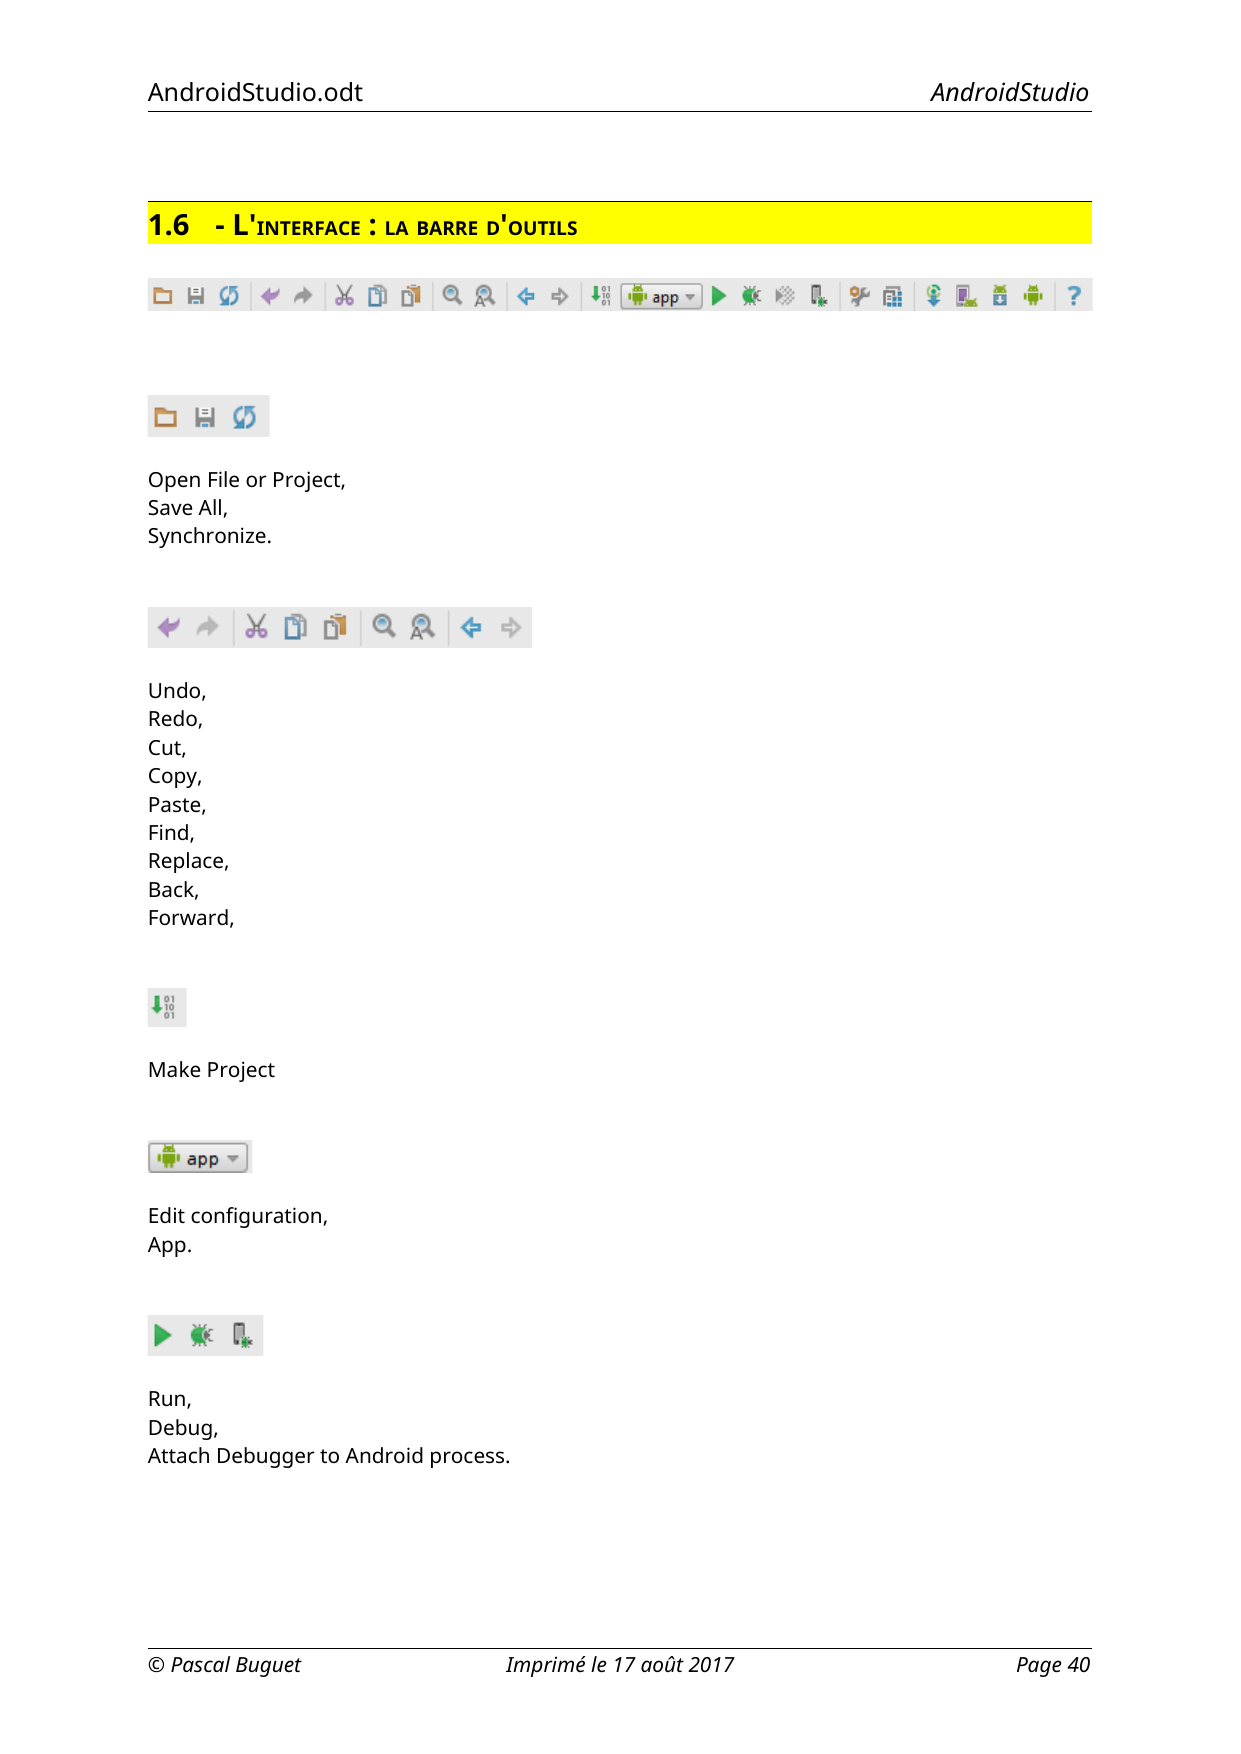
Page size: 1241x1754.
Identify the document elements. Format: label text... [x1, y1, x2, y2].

subtitle - L'interface : la barre d'outils [148, 202, 1092, 244]
text Make Project [148, 1055, 1092, 1083]
text Replace, [148, 847, 1092, 875]
picture [147, 1140, 253, 1173]
text Back, [148, 875, 1092, 903]
picture [147, 1315, 264, 1356]
text Attach Debugger to Android process. [148, 1441, 1092, 1469]
text Redo, [148, 704, 1092, 733]
text Undo, [148, 676, 1092, 704]
text Cut, [148, 733, 1092, 761]
text Copy, [148, 761, 1092, 790]
text App. [148, 1230, 1092, 1258]
text Paste, [148, 790, 1092, 818]
text Run, [148, 1384, 1092, 1413]
text Debug, [148, 1413, 1092, 1441]
picture [147, 988, 187, 1027]
picture [147, 278, 1093, 311]
text Forward, [148, 903, 1092, 932]
text Save All, [148, 493, 1092, 522]
picture [147, 607, 533, 648]
text Find, [148, 818, 1092, 847]
text Open File or Project, [148, 465, 1092, 493]
text Synchronize. [148, 522, 1092, 550]
text Edit configuration, [148, 1201, 1092, 1230]
picture [147, 395, 270, 437]
